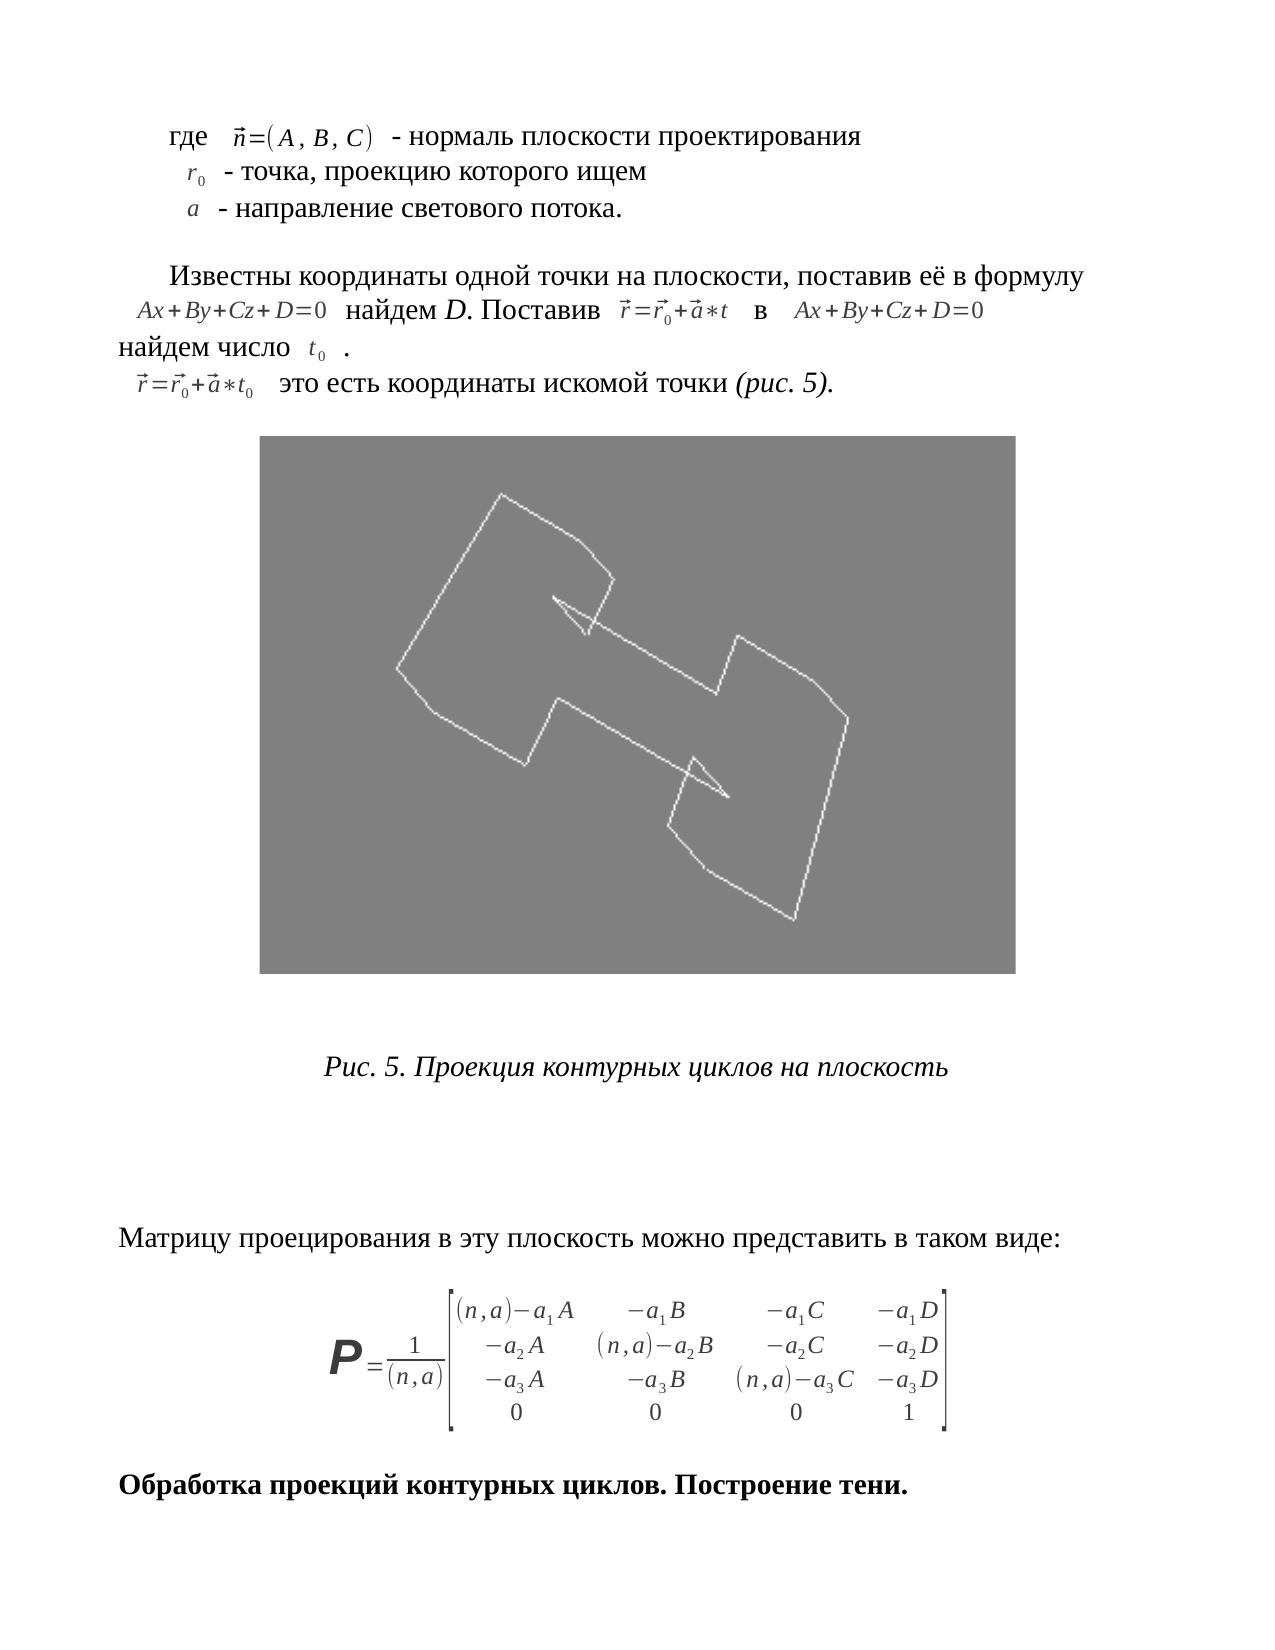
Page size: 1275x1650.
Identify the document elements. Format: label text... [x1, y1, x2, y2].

text это есть координаты искомой точки (рис. 5). [118, 365, 1157, 402]
text Матрицу проецирования в эту плоскость можно представить в таком виде: [118, 1219, 1157, 1253]
text найдем число. [118, 328, 1157, 365]
text Обработка проекций контурных циклов. Построение тени. [118, 1467, 1157, 1501]
text Известны координаты одной точки на плоскости, поставив её в формулу [118, 258, 1157, 292]
text где - нормаль плоскости проектирования [118, 118, 1157, 153]
picture [259, 436, 1016, 974]
text - направление светового потока. [118, 190, 1157, 224]
text найдем D. Поставив в [118, 292, 1157, 328]
text Рис. 5. Проекция контурных циклов на плоскость [118, 1049, 1157, 1083]
text - точка, проекцию которого ищем [118, 153, 1157, 190]
